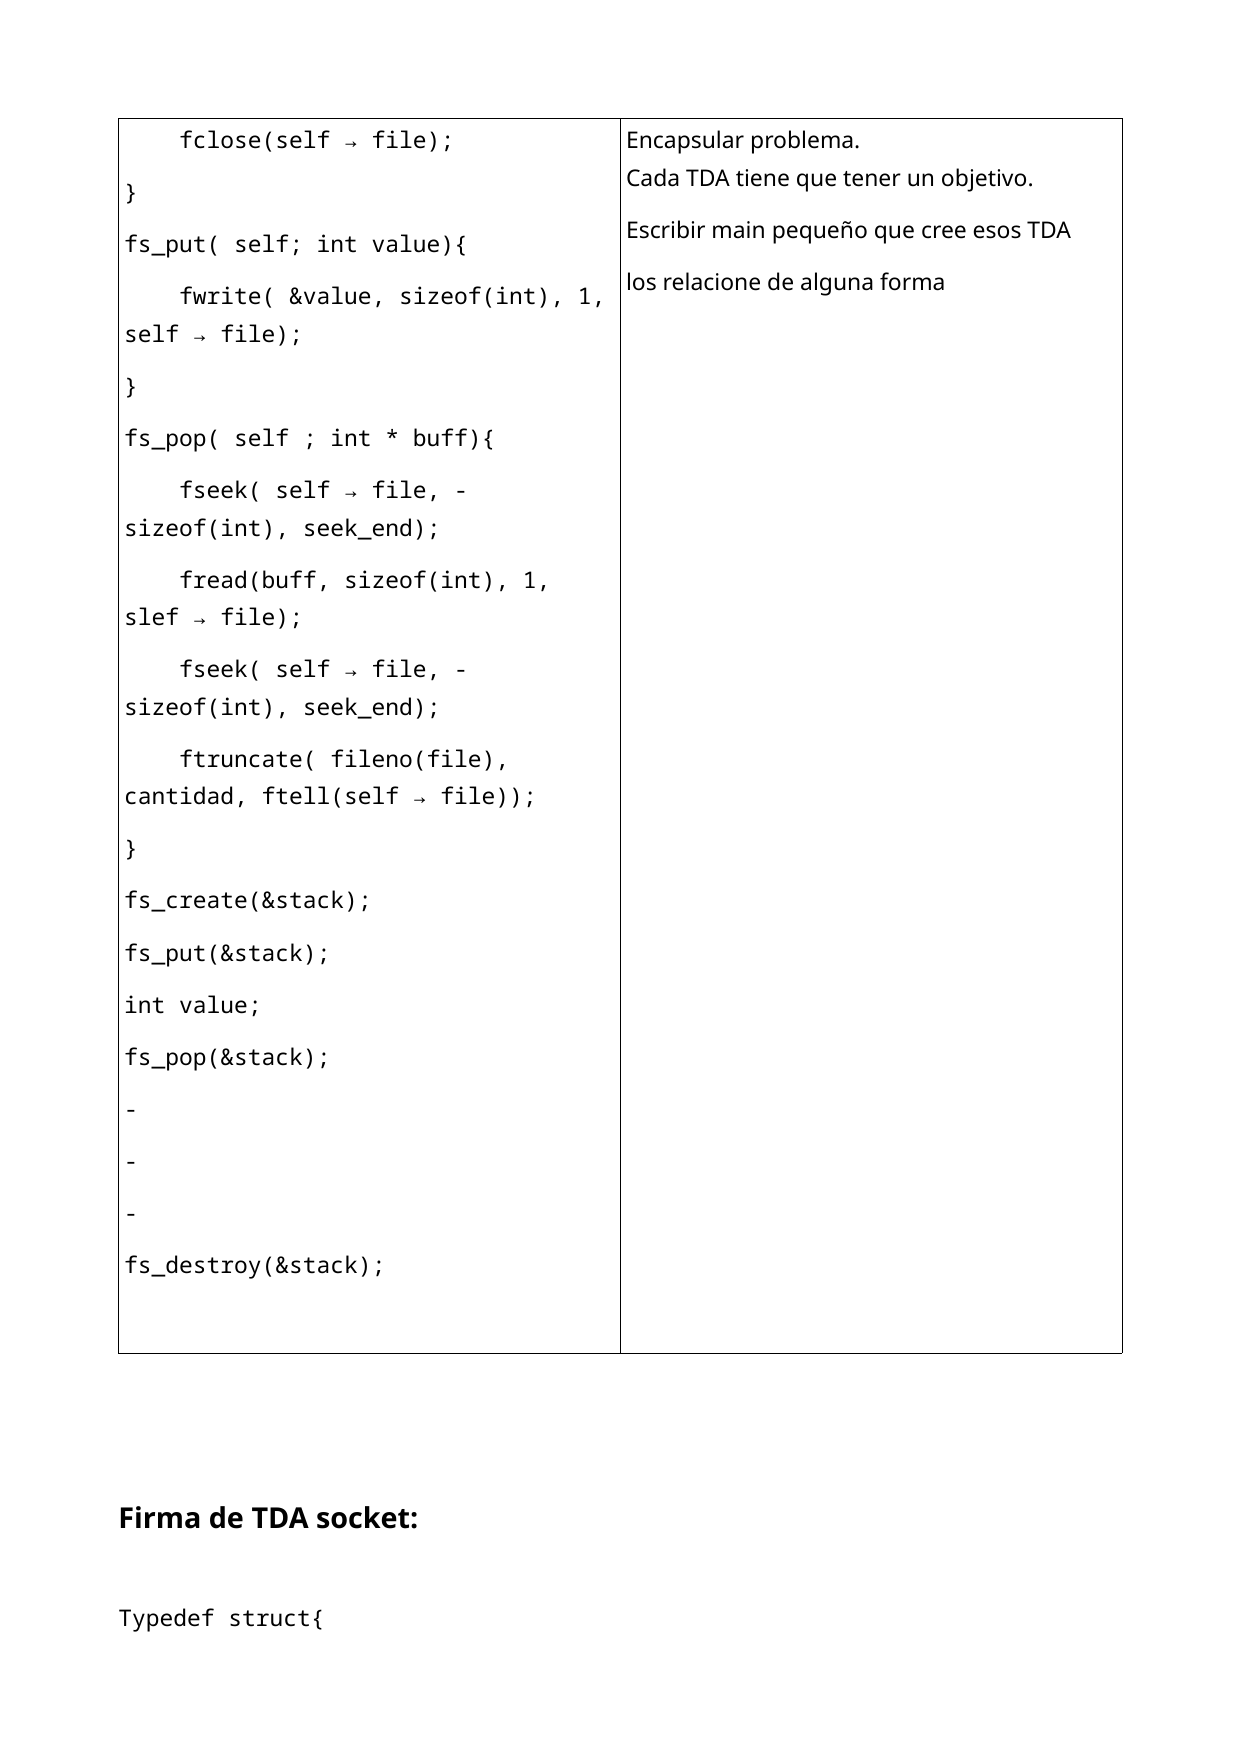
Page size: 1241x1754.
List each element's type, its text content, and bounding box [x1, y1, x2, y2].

text Typedef struct{ [118, 1602, 1122, 1633]
table_cell Encapsular problema. Cada TDA tiene que tener un objetivo. Escribir main pequeño que cree esos TDA los relacione de alguna forma [621, 119, 1122, 1353]
table_cell fclose(self → file); } fs_put( self; int value){ fwrite( &value, sizeof(int), 1, self → file); } fs_pop( self ; int * buff){ fseek( self → file, - sizeof(int), seek_end); fread(buff, sizeof(int), 1, slef → file); fseek( self → file, - sizeof(int), seek_end); ftruncate( fileno(file), cantidad, ftell(self → file)); } fs_create(&stack); fs_put(&stack); int value; fs_pop(&stack); - - - fs_destroy(&stack); [119, 119, 620, 1353]
subtitle Firma de TDA socket: [118, 1498, 1122, 1537]
